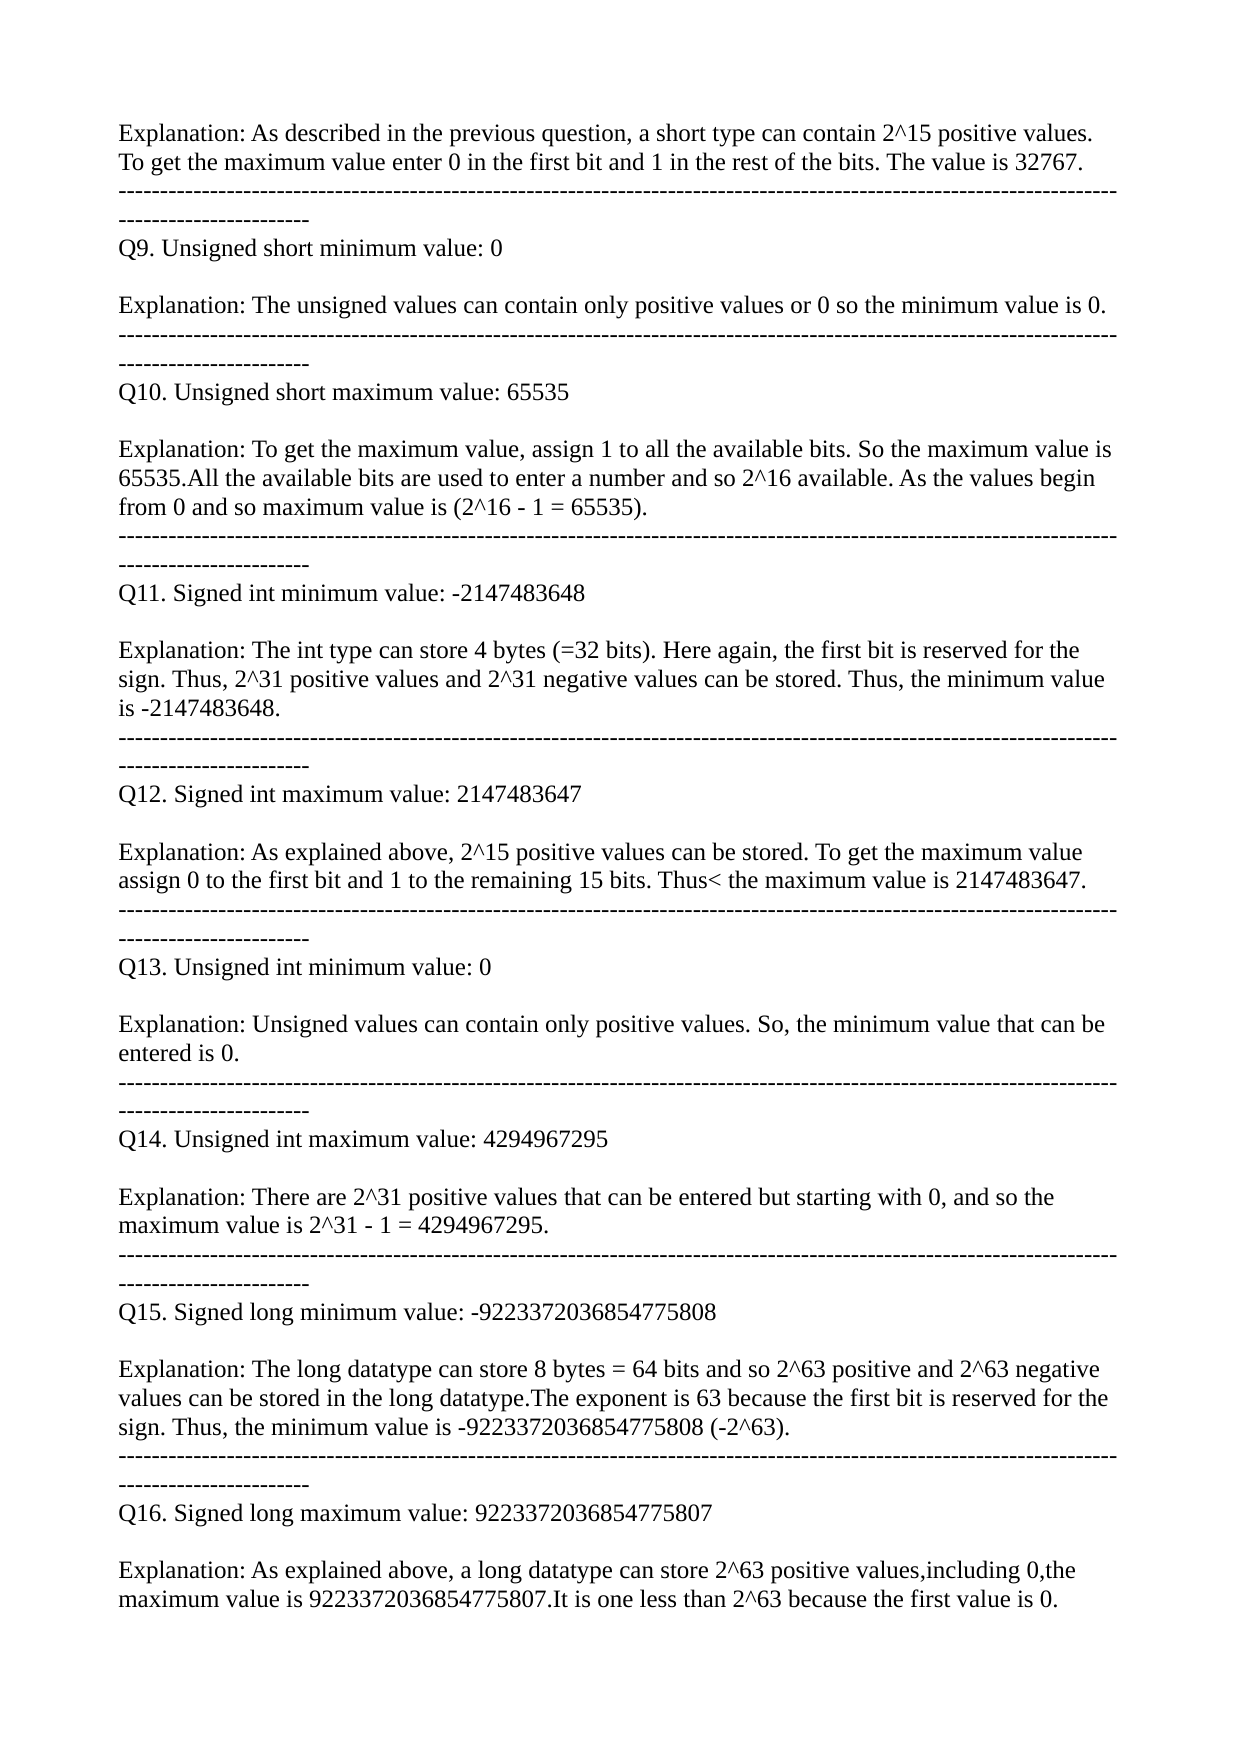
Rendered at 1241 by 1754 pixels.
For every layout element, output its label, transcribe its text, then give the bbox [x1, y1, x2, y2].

text Q10. Unsigned short maximum value: 65535 [118, 377, 1122, 406]
text Explanation: As explained above, 2^15 positive values can be stored. To get the maximum value assign 0 to the first bit and 1 to the remaining 15 bits. Thus< the maximum value is 2147483647. [118, 837, 1122, 894]
text Explanation: As explained above, a long datatype can store 2^63 positive values,including 0,the maximum value is 9223372036854775807.It is one less than 2^63 because the first value is 0. [118, 1556, 1122, 1613]
text Q14. Unsigned int maximum value: 4294967295 [118, 1124, 1122, 1153]
text Q12. Signed int maximum value: 2147483647 [118, 779, 1122, 808]
text ----------------------------------------------------------------------------------------------------------------------------------------------- [118, 521, 1122, 578]
text Explanation: As described in the previous question, a short type can contain 2^15 positive values. To get the maximum value enter 0 in the first bit and 1 in the rest of the bits. The value is 32767. [118, 118, 1122, 176]
text ----------------------------------------------------------------------------------------------------------------------------------------------- [118, 722, 1122, 779]
text Q15. Signed long minimum value: -9223372036854775808 [118, 1297, 1122, 1326]
text ----------------------------------------------------------------------------------------------------------------------------------------------- [118, 176, 1122, 233]
text ----------------------------------------------------------------------------------------------------------------------------------------------- [118, 1441, 1122, 1498]
text Explanation: The long datatype can store 8 bytes = 64 bits and so 2^63 positive and 2^63 negative values can be stored in the long datatype.The exponent is 63 because the first bit is reserved for the sign. Thus, the minimum value is -9223372036854775808 (-2^63). [118, 1354, 1122, 1441]
text ----------------------------------------------------------------------------------------------------------------------------------------------- [118, 894, 1122, 952]
text Q16. Signed long maximum value: 9223372036854775807 [118, 1498, 1122, 1527]
text ----------------------------------------------------------------------------------------------------------------------------------------------- [118, 1239, 1122, 1297]
text ----------------------------------------------------------------------------------------------------------------------------------------------- [118, 1067, 1122, 1124]
text Q9. Unsigned short minimum value: 0 [118, 233, 1122, 262]
text Q13. Unsigned int minimum value: 0 [118, 952, 1122, 981]
text Explanation: The int type can store 4 bytes (=32 bits). Here again, the first bit is reserved for the sign. Thus, 2^31 positive values and 2^31 negative values can be stored. Thus, the minimum value is -2147483648. [118, 636, 1122, 722]
text Q11. Signed int minimum value: -2147483648 [118, 578, 1122, 607]
text Explanation: There are 2^31 positive values that can be entered but starting with 0, and so the maximum value is 2^31 - 1 = 4294967295. [118, 1182, 1122, 1239]
text ----------------------------------------------------------------------------------------------------------------------------------------------- [118, 319, 1122, 377]
text Explanation: Unsigned values can contain only positive values. So, the minimum value that can be entered is 0. [118, 1009, 1122, 1067]
text Explanation: To get the maximum value, assign 1 to all the available bits. So the maximum value is 65535.All the available bits are used to enter a number and so 2^16 available. As the values begin from 0 and so maximum value is (2^16 - 1 = 65535). [118, 434, 1122, 521]
text Explanation: The unsigned values can contain only positive values or 0 so the minimum value is 0. [118, 291, 1122, 319]
